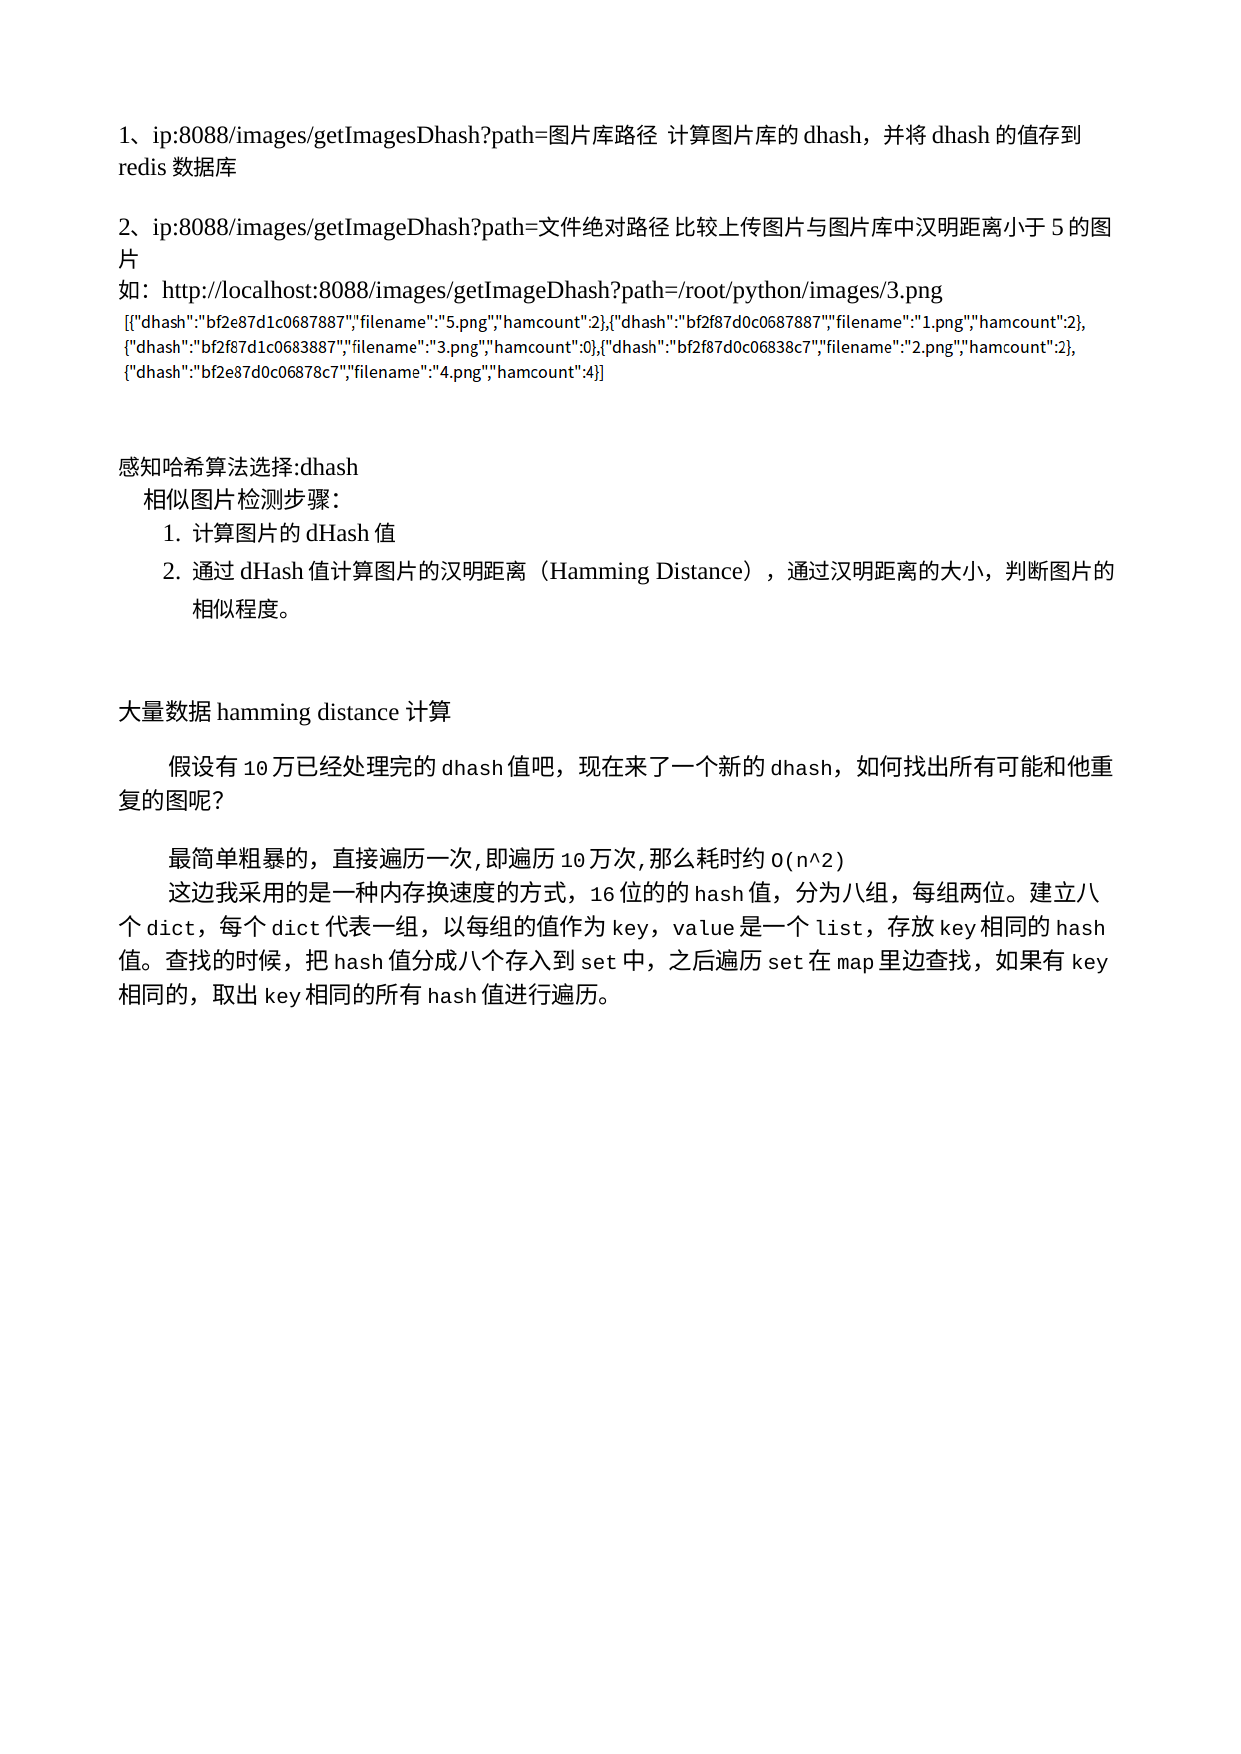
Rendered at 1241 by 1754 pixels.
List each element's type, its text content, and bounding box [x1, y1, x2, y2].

text 相似图片检测步骤： [118, 482, 1122, 516]
list 通过dHash值计算图片的汉明距离（Hamming Distance），通过汉明距离的大小，判断图片的相似程度。 [162, 554, 1122, 623]
text 大量数据hamming distance 计算 [118, 693, 1122, 727]
text 2、ip:8088/images/getImageDhash?path=文件绝对路径 比较上传图片与图片库中汉明距离小于5的图片 [118, 210, 1122, 273]
text 1、ip:8088/images/getImagesDhash?path=图片库路径 计算图片库的dhash，并将dhash的值存到redis数据库 [118, 118, 1122, 181]
text 感知哈希算法选择:dhash [118, 450, 1122, 482]
text 最简单粗暴的，直接遍历一次,即遍历10万次,那么耗时约O(n^2) [118, 840, 1122, 874]
text 如：http://localhost:8088/images/getImageDhash?path=/root/python/images/3.png [118, 273, 1122, 305]
text 假设有10万已经处理完的dhash值吧，现在来了一个新的dhash，如何找出所有可能和他重复的图呢？ [118, 748, 1122, 816]
list 计算图片的dHash值 [162, 516, 1122, 547]
text 这边我采用的是一种内存换速度的方式，16位的的hash值，分为八组，每组两位。建立八个dict，每个dict代表一组，以每组的值作为key，value是一个list，存放key相同的hash值。查找的时候，把hash值分成八个存入到set中，之后遍历set在map里边查找，如果有key相同的，取出key相同的所有hash值进行遍历。 [118, 874, 1122, 1010]
picture [118, 305, 1123, 393]
